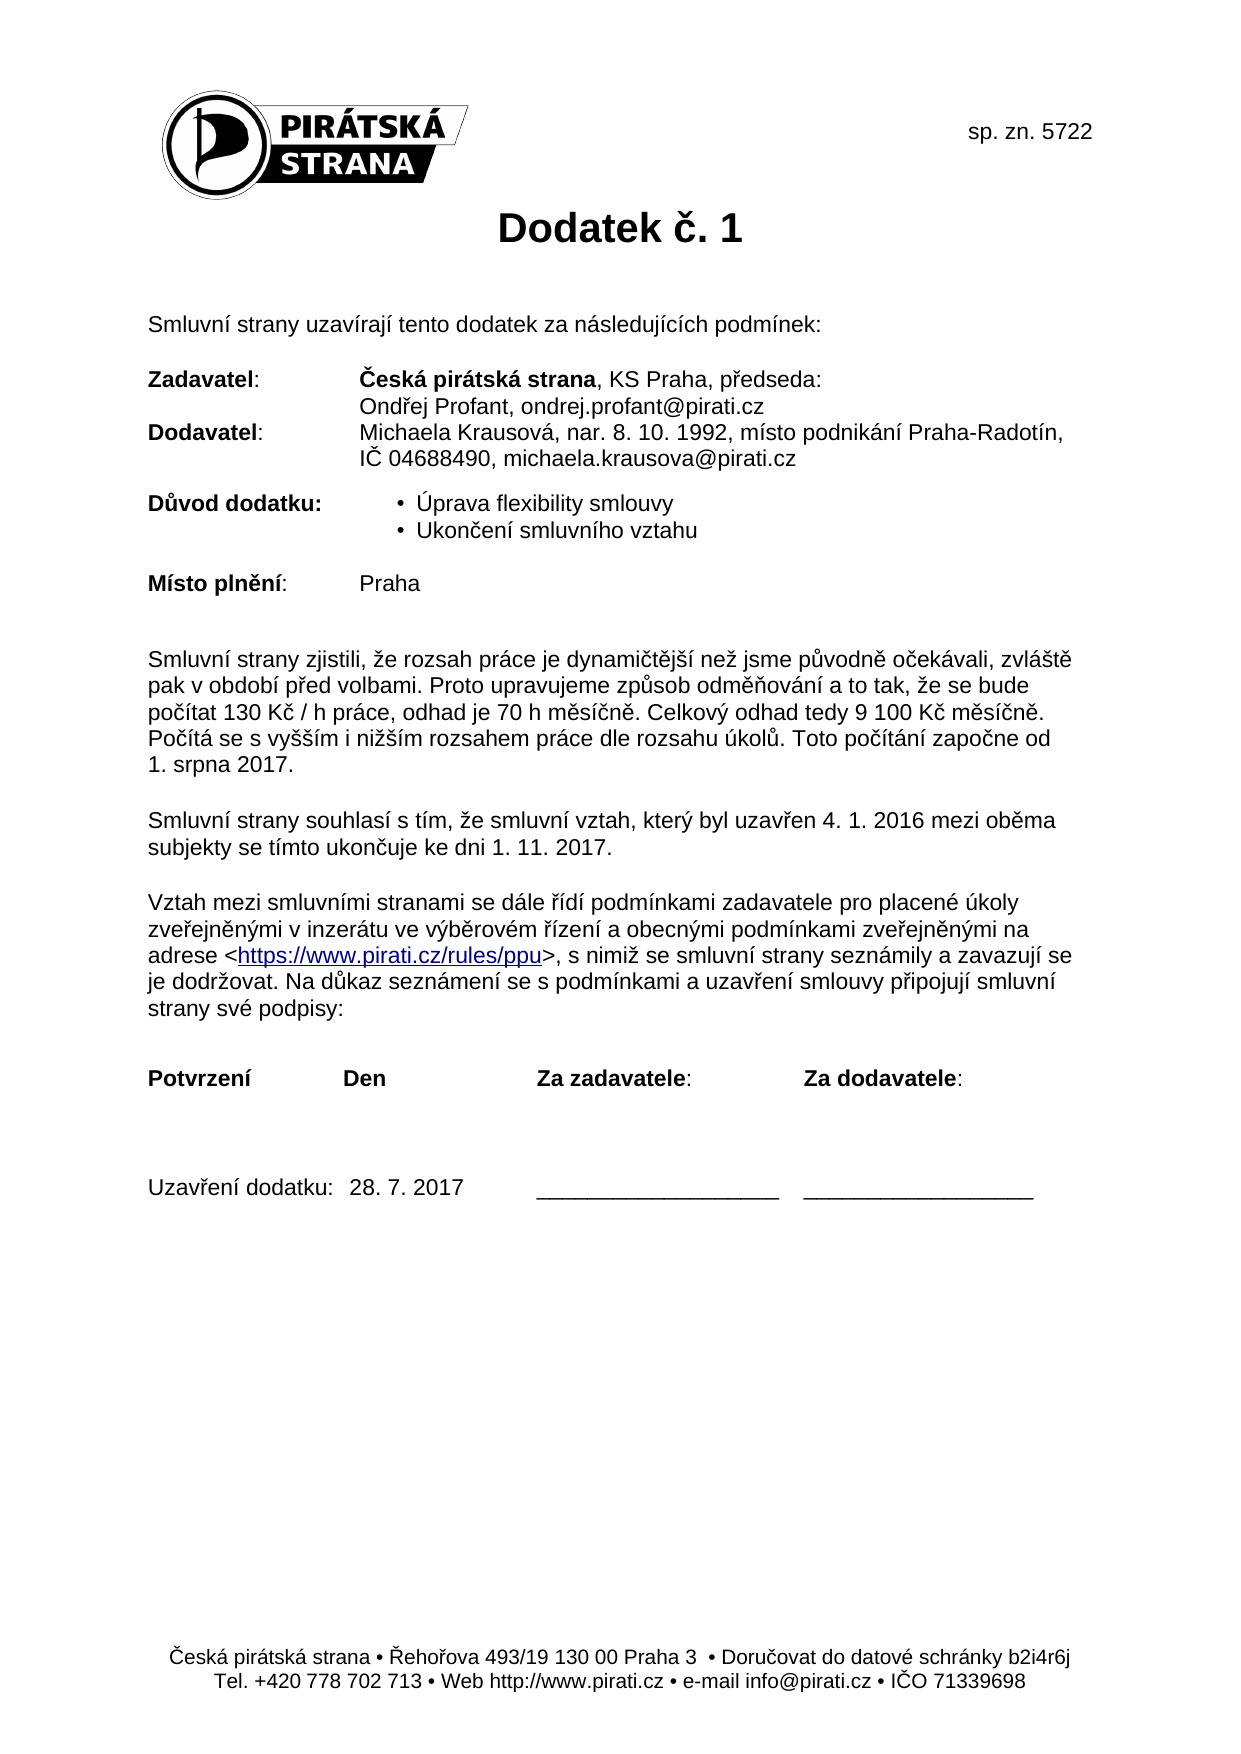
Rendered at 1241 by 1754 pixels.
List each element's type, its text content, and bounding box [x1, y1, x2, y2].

table_header Potvrzení [148, 1051, 343, 1159]
table_cell 28. 7. 2017 [343, 1159, 537, 1222]
table_header Česká pirátská strana, KS Praha, předseda: Ondřej Profant, ondrej.profant@pirati.cz [359, 366, 1093, 419]
table_cell Místo plnění: [148, 570, 359, 616]
table_header Den [343, 1051, 537, 1159]
text Smluvní strany zjistili, že rozsah práce je dynamičtější než jsme původně očekávali, zvláště pak v období před volbami. Proto upravujeme způsob odměňování a to tak, že se bude počítat 130 Kč / h práce, odhad je 70 h měsíčně. Celkový odhad tedy 9 100 Kč měsíčně. Počítá se s vyšším i nižším rozsahem práce dle rozsahu úkolů. Toto počítání započne od 1. srpna 2017. [148, 646, 1093, 778]
table_cell ___________________ [537, 1159, 804, 1222]
table_cell Uzavření dodatku: [148, 1159, 343, 1222]
table_cell Důvod dodatku: [148, 490, 359, 569]
text sp. zn. 5722 [483, 118, 1093, 144]
table_cell Michaela Krausová, nar. 8. 10. 1992, místo podnikání Praha-Radotín, IČ 04688490, michaela.krausova@pirati.cz [359, 419, 1093, 490]
table_header Za zadavatele: [537, 1051, 804, 1159]
text Vztah mezi smluvními stranami se dále řídí podmínkami zadavatele pro placené úkoly zveřejněnými v inzerátu ve výběrovém řízení a obecnými podmínkami zveřejněnými na adrese <https://www.pirati.cz/rules/ppu>, s nimiž se smluvní strany seznámily a zavazují se je dodržovat. Na důkaz seznámení se s podmínkami a uzavření smlouvy připojují smluvní strany své podpisy: [148, 889, 1093, 1021]
table_cell Dodavatel: [148, 419, 359, 490]
table_header Za dodavatele: [804, 1051, 1093, 1159]
text Smluvní strany uzavírají tento dodatek za následujících podmínek: [148, 311, 1093, 337]
table_header Zadavatel: [148, 366, 359, 419]
table_cell Úprava flexibility smlouvy Ukončení smluvního vztahu [359, 490, 1093, 569]
text Smluvní strany souhlasí s tím, že smluvní vztah, který byl uzavřen 4. 1. 2016 mezi oběma subjekty se tímto ukončuje ke dni 1. 11. 2017. [148, 807, 1093, 860]
table_cell Praha [359, 570, 1093, 616]
table_cell __________________ [804, 1159, 1093, 1222]
picture [147, 75, 483, 214]
subtitle Dodatek č. 1 [148, 203, 1093, 251]
